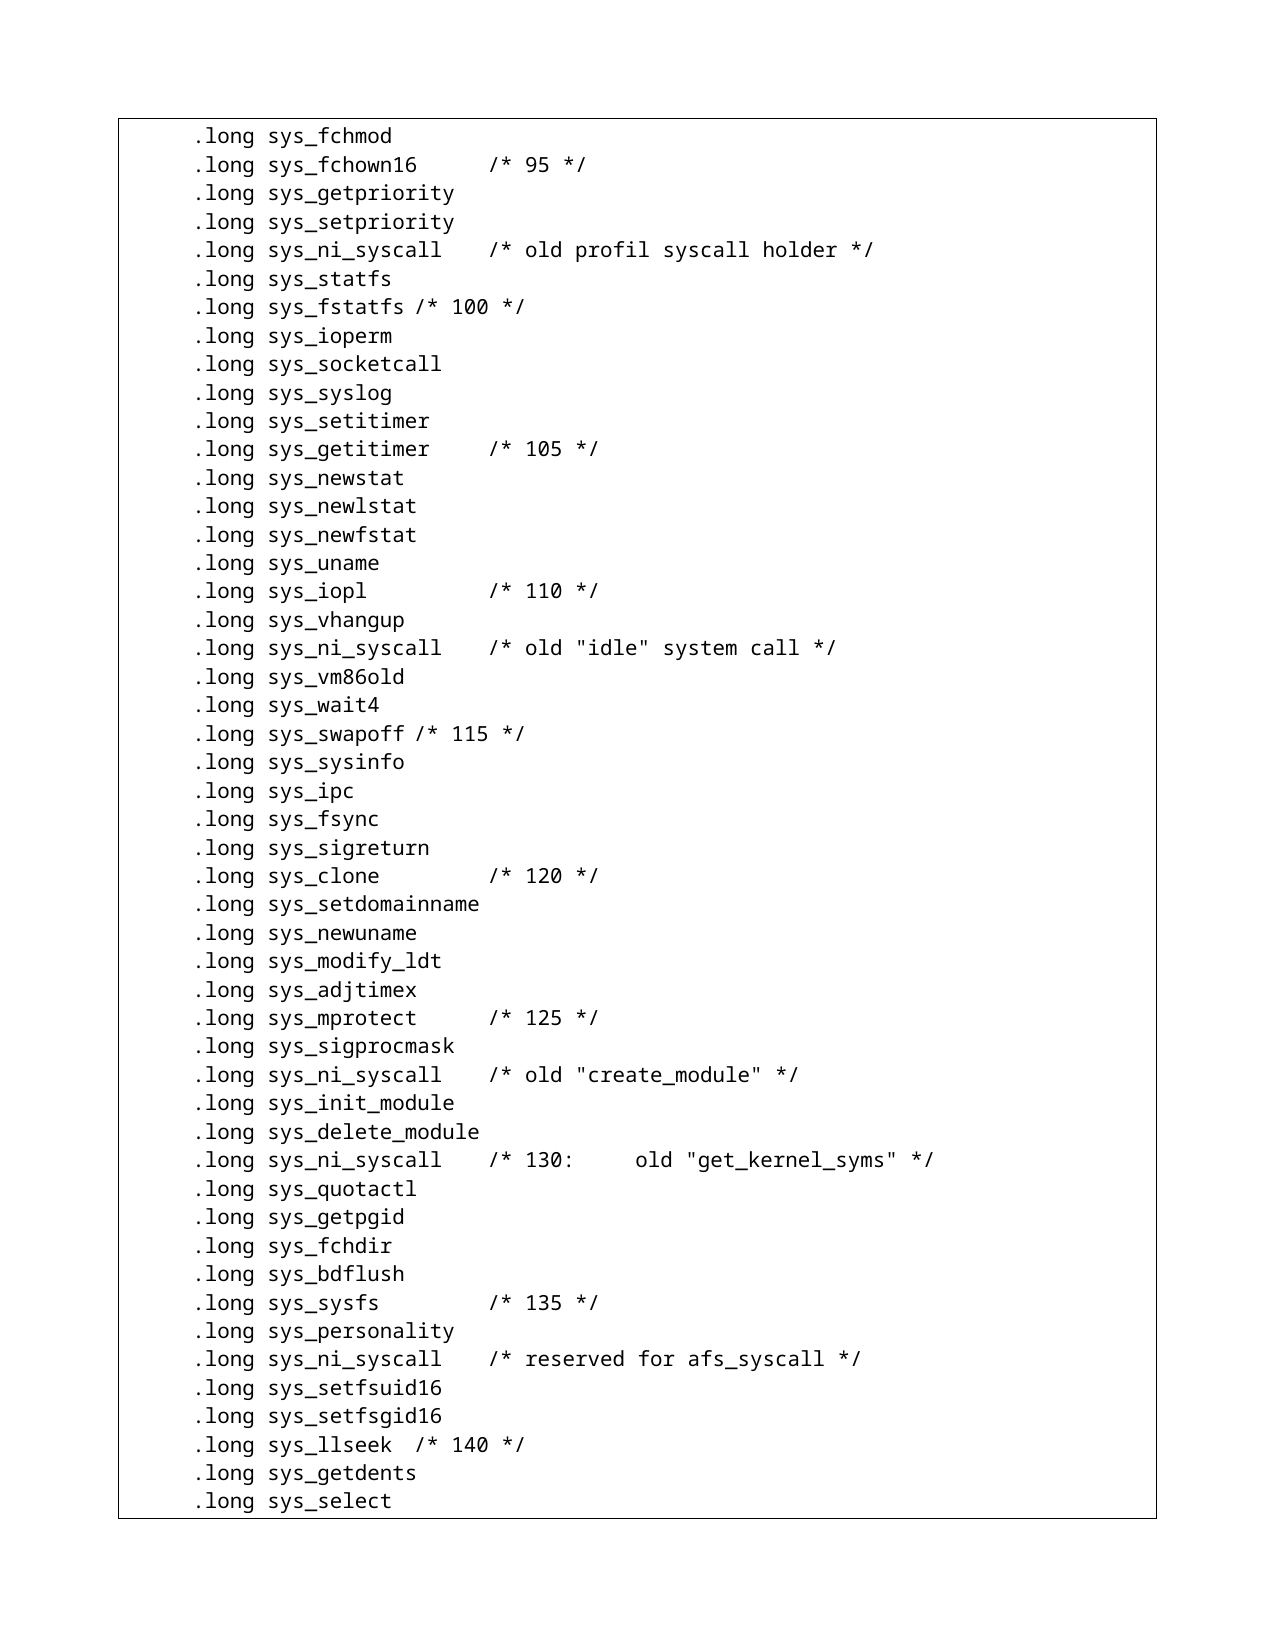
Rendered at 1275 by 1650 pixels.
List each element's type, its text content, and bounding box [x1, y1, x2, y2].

text .long sys_ni_syscall /* 130: old "get_kernel_syms" */ [119, 1142, 1156, 1170]
text .long sys_setitimer [119, 402, 1156, 431]
text .long sys_setdomainname [119, 886, 1156, 914]
text .long sys_delete_module [119, 1113, 1156, 1142]
text .long sys_newuname [119, 914, 1156, 943]
text .long sys_sysinfo [119, 744, 1156, 772]
text .long sys_getpriority [119, 175, 1156, 203]
text .long sys_newlstat [119, 488, 1156, 516]
text .long sys_ipc [119, 772, 1156, 801]
text .long sys_fchown16 /* 95 */ [119, 147, 1156, 175]
text .long sys_swapoff /* 115 */ [119, 715, 1156, 744]
text .long sys_vhangup [119, 602, 1156, 630]
text .long sys_newfstat [119, 516, 1156, 545]
text .long sys_init_module [119, 1085, 1156, 1113]
text .long sys_ni_syscall /* old "create_module" */ [119, 1057, 1156, 1085]
text .long sys_getpgid [119, 1199, 1156, 1227]
text .long sys_setfsuid16 [119, 1369, 1156, 1398]
text .long sys_newstat [119, 459, 1156, 488]
text .long sys_setfsgid16 [119, 1398, 1156, 1426]
text .long sys_clone /* 120 */ [119, 857, 1156, 886]
text .long sys_fchmod [119, 119, 1156, 147]
text .long sys_socketcall [119, 346, 1156, 374]
text .long sys_iopl /* 110 */ [119, 573, 1156, 602]
text .long sys_uname [119, 545, 1156, 573]
text .long sys_ni_syscall /* old "idle" system call */ [119, 630, 1156, 658]
text .long sys_vm86old [119, 658, 1156, 687]
text .long sys_statfs [119, 260, 1156, 289]
text .long sys_llseek /* 140 */ [119, 1426, 1156, 1455]
text .long sys_sysfs /* 135 */ [119, 1284, 1156, 1312]
text .long sys_quotactl [119, 1170, 1156, 1199]
text .long sys_getdents [119, 1455, 1156, 1483]
text .long sys_setpriority [119, 203, 1156, 232]
text .long sys_personality [119, 1312, 1156, 1341]
text .long sys_syslog [119, 374, 1156, 402]
text .long sys_sigprocmask [119, 1028, 1156, 1057]
text .long sys_bdflush [119, 1256, 1156, 1284]
text .long sys_fstatfs /* 100 */ [119, 289, 1156, 317]
text .long sys_getitimer /* 105 */ [119, 431, 1156, 459]
text .long sys_ioperm [119, 317, 1156, 346]
text .long sys_mprotect /* 125 */ [119, 1000, 1156, 1028]
text .long sys_modify_ldt [119, 943, 1156, 971]
text .long sys_ni_syscall /* old profil syscall holder */ [119, 232, 1156, 260]
text .long sys_wait4 [119, 687, 1156, 715]
text .long sys_adjtimex [119, 971, 1156, 1000]
text .long sys_fsync [119, 801, 1156, 829]
text .long sys_select [119, 1483, 1156, 1518]
text .long sys_fchdir [119, 1227, 1156, 1256]
text .long sys_sigreturn [119, 829, 1156, 857]
text .long sys_ni_syscall /* reserved for afs_syscall */ [119, 1341, 1156, 1369]
